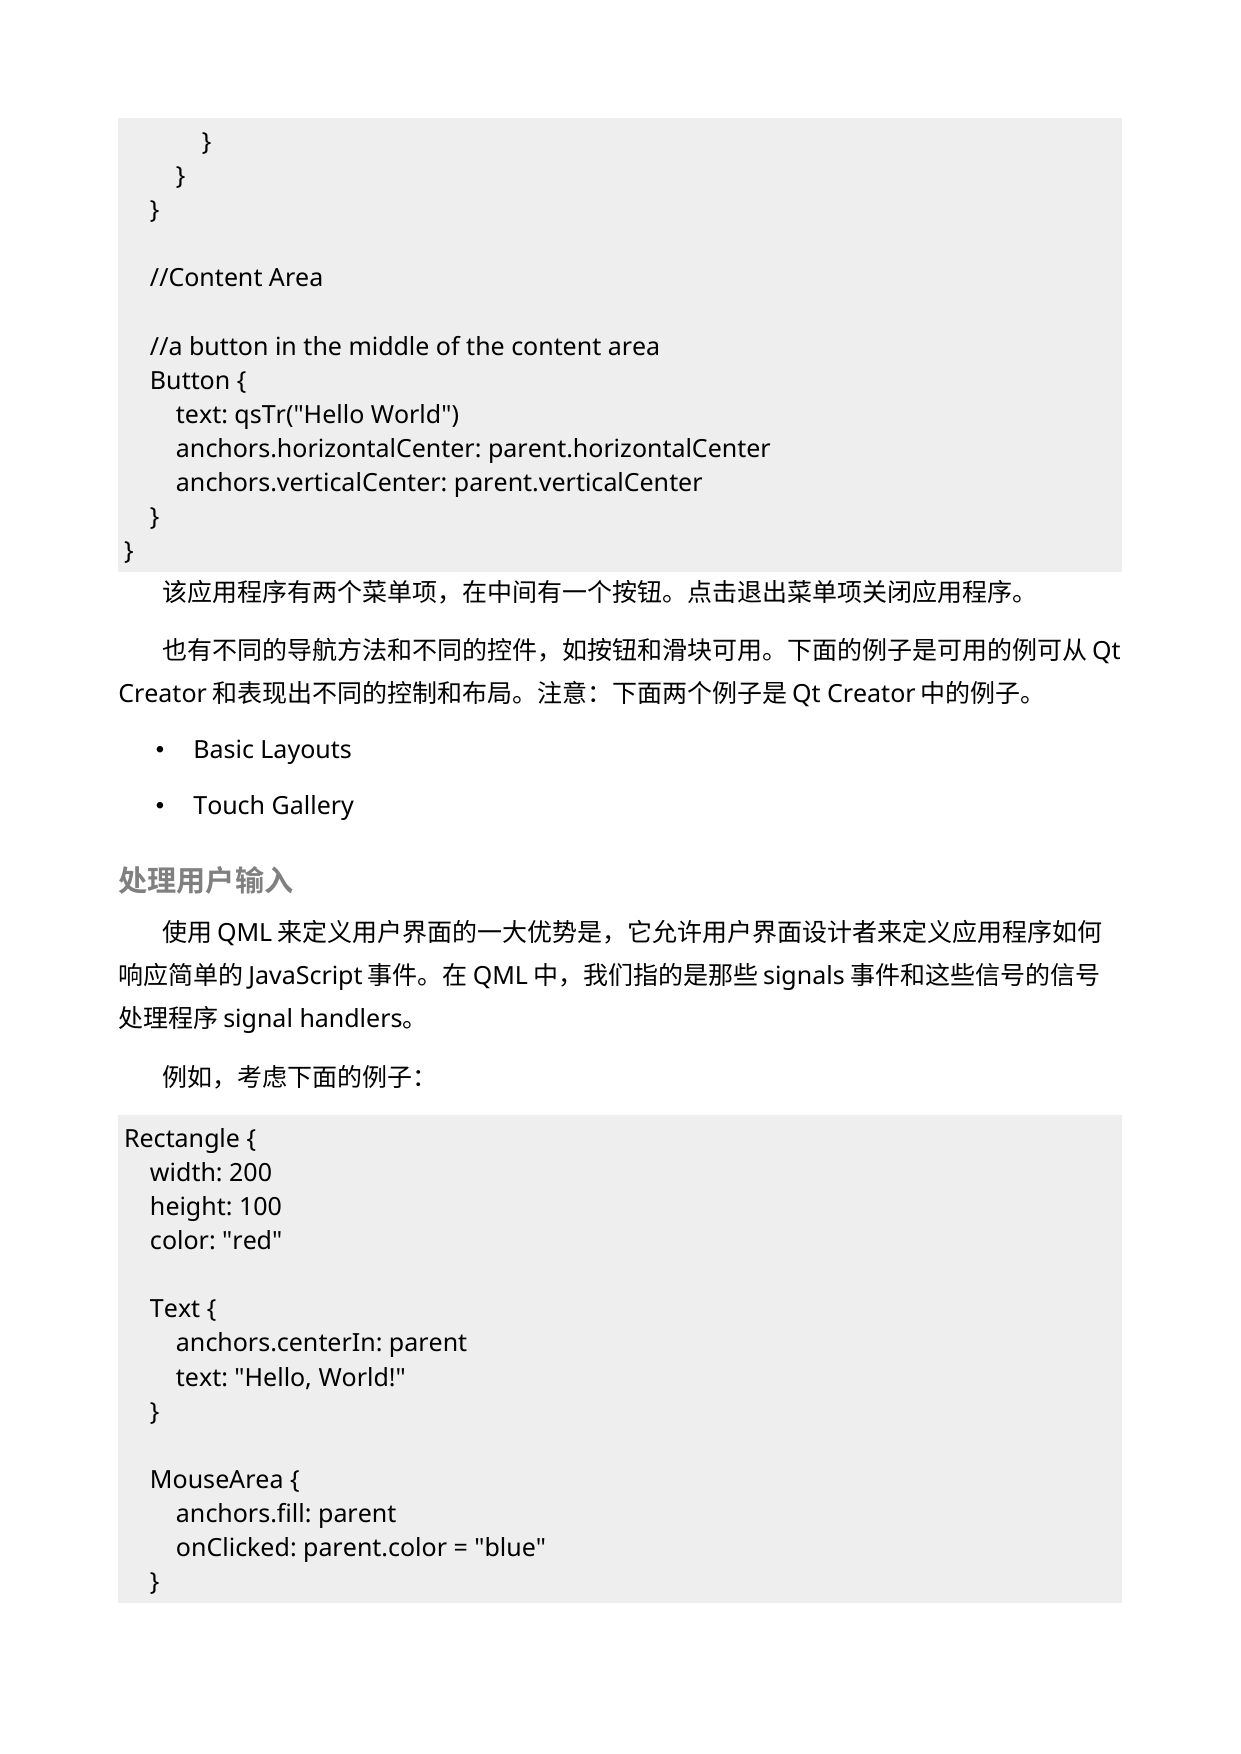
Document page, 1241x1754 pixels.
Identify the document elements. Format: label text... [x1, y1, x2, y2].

text 该应用程序有两个菜单项，在中间有一个按钮。点击退出菜单项关闭应用程序。 [118, 572, 1122, 609]
list Touch Gallery [156, 787, 1122, 821]
list Basic Layouts [156, 732, 1122, 766]
text 也有不同的导航方法和不同的控件，如按钮和滑块可用。下面的例子是可用的例可从Qt Creator和表现出不同的控制和布局。注意：下面两个例子是Qt Creator中的例子。 [118, 630, 1122, 710]
subtitle 处理用户输入 [118, 857, 1122, 899]
table_header } } } //Content Area //a button in the middle of the content area Button { text: qsTr("Hello World") anchors.horizontalCenter: parent.horizontalCenter anchors.verticalCenter: parent.verticalCenter } } [118, 118, 1122, 572]
text 使用QML来定义用户界面的一大优势是，它允许用户界面设计者来定义应用程序如何响应简单的JavaScript事件。在QML中，我们指的是那些signals事件和这些信号的信号处理程序signal handlers。 [118, 912, 1122, 1035]
text 例如，考虑下面的例子： [118, 1057, 1122, 1093]
table_header Rectangle { width: 200 height: 100 color: "red" Text { anchors.centerIn: parent text: "Hello, World!" } MouseArea { anchors.fill: parent onClicked: parent.color = "blue" } [118, 1115, 1122, 1603]
